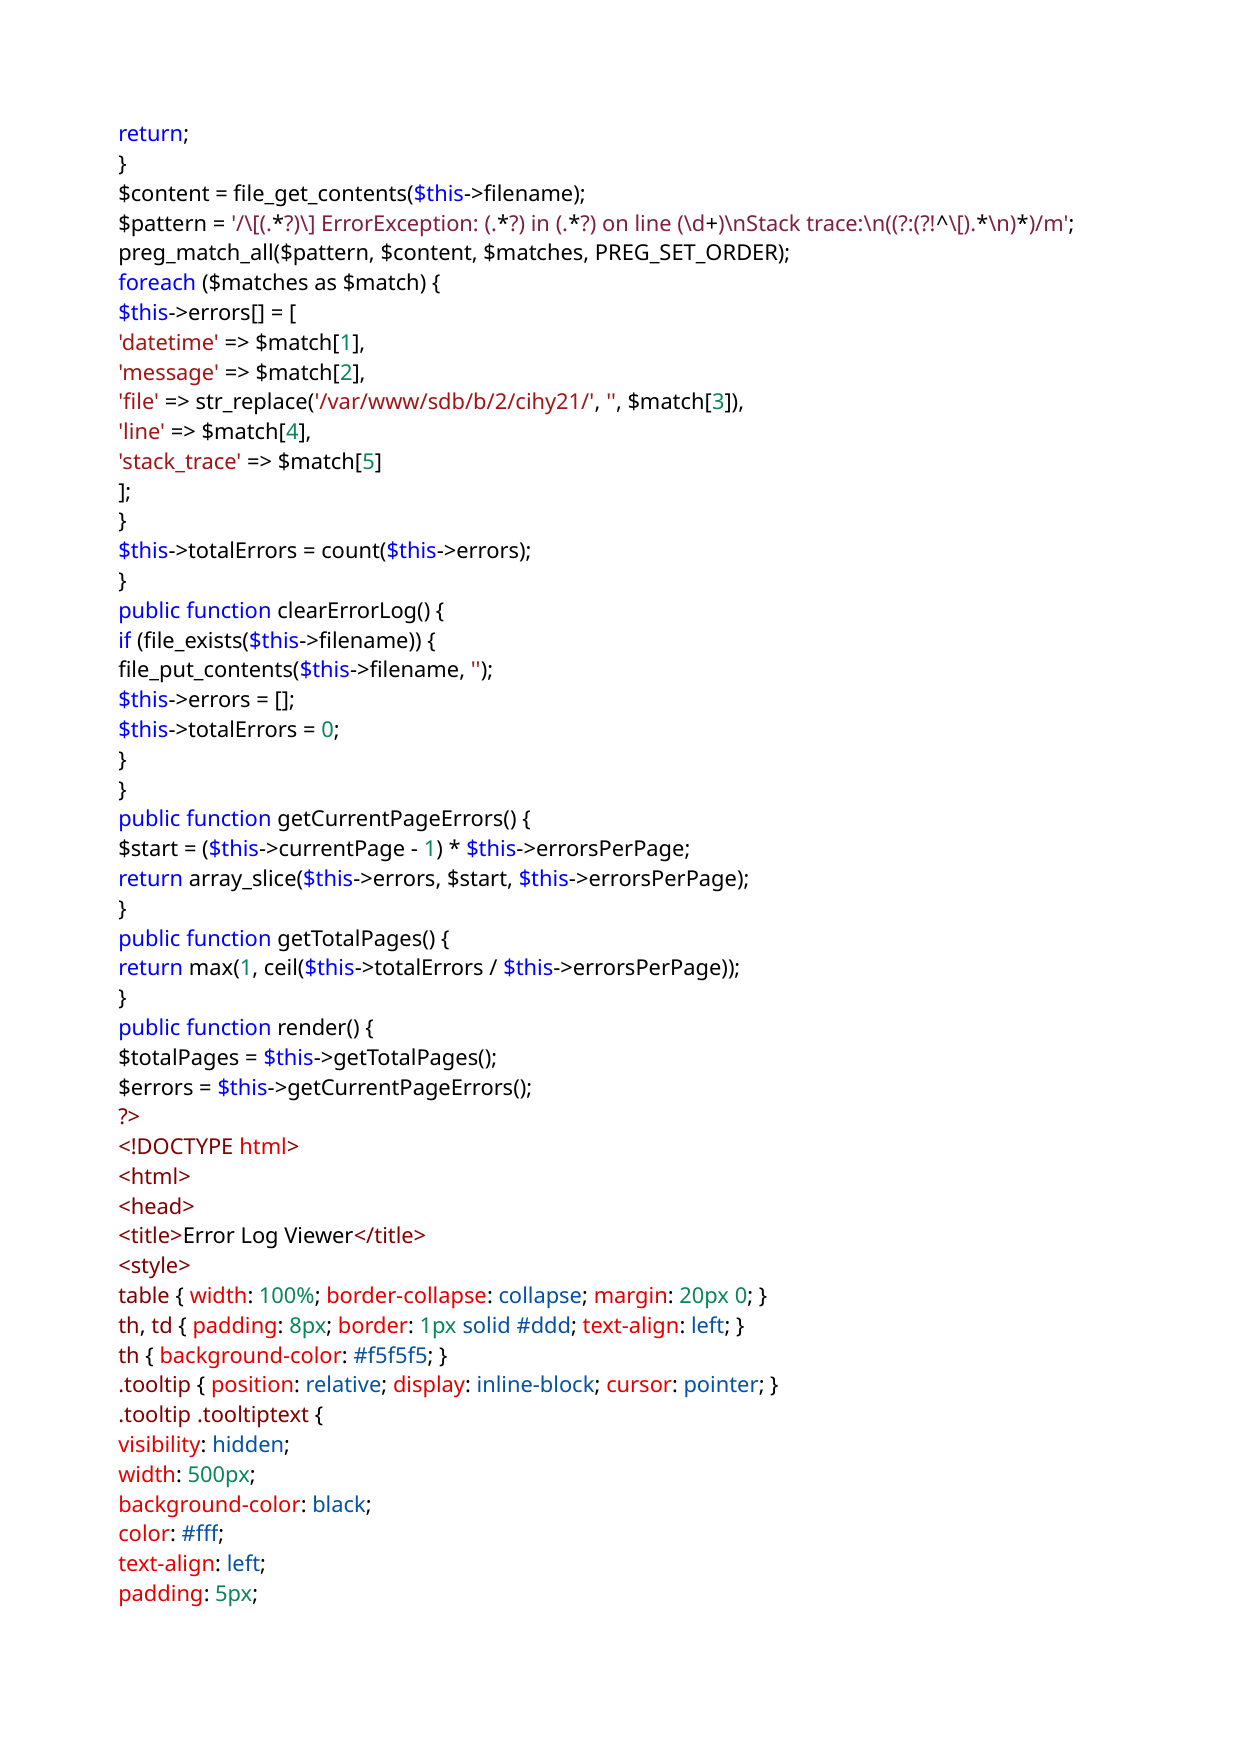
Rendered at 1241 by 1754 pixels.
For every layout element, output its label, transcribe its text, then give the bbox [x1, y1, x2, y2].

text } [118, 505, 1122, 535]
text 'datetime' => $match[1], [118, 327, 1122, 356]
text $this->totalErrors = 0; [118, 714, 1122, 744]
text visibility: hidden; [118, 1429, 1122, 1459]
text $this->totalErrors = count($this->errors); [118, 535, 1122, 565]
text table { width: 100%; border-collapse: collapse; margin: 20px 0; } [118, 1280, 1122, 1310]
text .tooltip { position: relative; display: inline-block; cursor: pointer; } [118, 1369, 1122, 1399]
text 'file' => str_replace('/var/www/sdb/b/2/cihy21/', '', $match[3]), [118, 386, 1122, 416]
text } [118, 148, 1122, 178]
text ?> [118, 1101, 1122, 1131]
text public function render() { [118, 1012, 1122, 1042]
text 'stack_trace' => $match[5] [118, 446, 1122, 476]
text preg_match_all($pattern, $content, $matches, PREG_SET_ORDER); [118, 237, 1122, 267]
text foreach ($matches as $match) { [118, 267, 1122, 297]
text 'message' => $match[2], [118, 356, 1122, 386]
text } [118, 893, 1122, 922]
text file_put_contents($this->filename, ''); [118, 654, 1122, 684]
text 'line' => $match[4], [118, 416, 1122, 446]
text text-align: left; [118, 1548, 1122, 1578]
text } [118, 744, 1122, 773]
text <!DOCTYPE html> [118, 1131, 1122, 1161]
text padding: 5px; [118, 1578, 1122, 1608]
text background-color: black; [118, 1488, 1122, 1518]
text public function clearErrorLog() { [118, 595, 1122, 624]
text <head> [118, 1191, 1122, 1220]
text color: #fff; [118, 1518, 1122, 1548]
text $totalPages = $this->getTotalPages(); [118, 1042, 1122, 1071]
text public function getTotalPages() { [118, 922, 1122, 952]
text $pattern = '/\[(.*?)\] ErrorException: (.*?) in (.*?) on line (\d+)\nStack trace:\n((?:(?!^\[).*\n)*)/m'; [118, 207, 1122, 237]
text th, td { padding: 8px; border: 1px solid #ddd; text-align: left; } [118, 1310, 1122, 1339]
text ]; [118, 476, 1122, 505]
text } [118, 773, 1122, 803]
text $this->errors[] = [ [118, 297, 1122, 327]
text } [118, 565, 1122, 595]
text $errors = $this->getCurrentPageErrors(); [118, 1071, 1122, 1101]
text } [118, 982, 1122, 1012]
text if (file_exists($this->filename)) { [118, 624, 1122, 654]
text th { background-color: #f5f5f5; } [118, 1339, 1122, 1369]
text return; [118, 118, 1122, 148]
text $start = ($this->currentPage - 1) * $this->errorsPerPage; [118, 833, 1122, 863]
text width: 500px; [118, 1459, 1122, 1488]
text <style> [118, 1250, 1122, 1280]
text .tooltip .tooltiptext { [118, 1399, 1122, 1429]
text public function getCurrentPageErrors() { [118, 803, 1122, 833]
text $content = file_get_contents($this->filename); [118, 178, 1122, 207]
text return array_slice($this->errors, $start, $this->errorsPerPage); [118, 863, 1122, 893]
text <title>Error Log Viewer</title> [118, 1220, 1122, 1250]
text <html> [118, 1161, 1122, 1191]
text return max(1, ceil($this->totalErrors / $this->errorsPerPage)); [118, 952, 1122, 982]
text $this->errors = []; [118, 684, 1122, 714]
